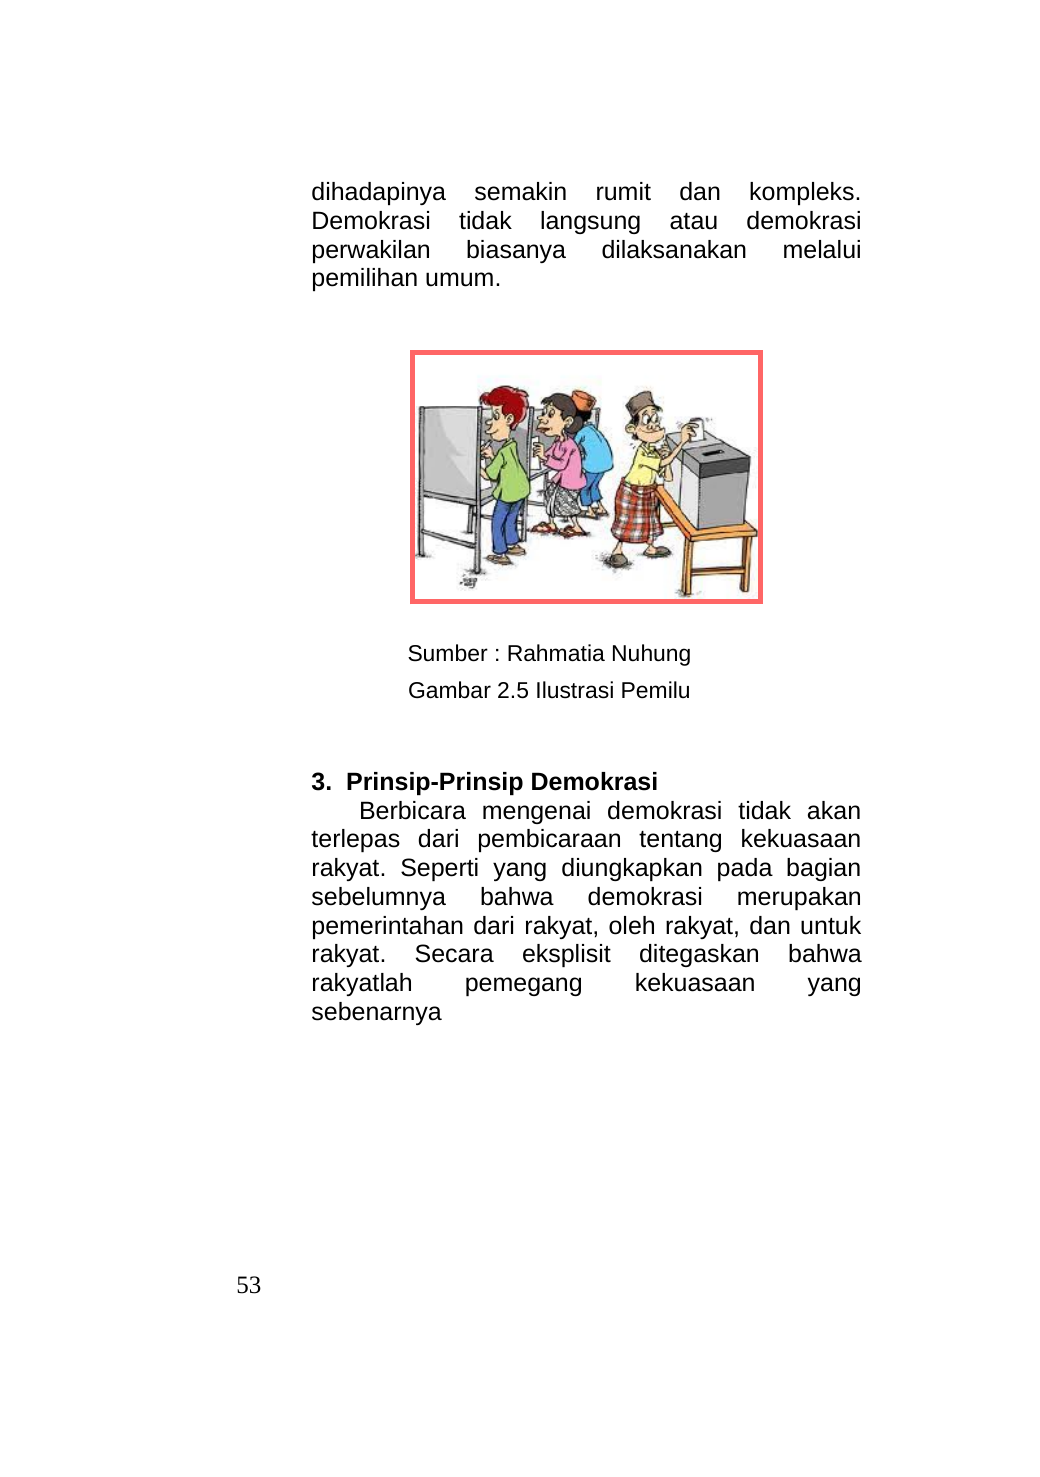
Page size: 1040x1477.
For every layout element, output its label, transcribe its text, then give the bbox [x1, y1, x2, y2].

list Berbicara mengenai demokrasi tidak akan terlepas dari pembicaraan tentang kekuasaan rakyat. Seperti yang diungkapkan pada bagian sebelumnya bahwa demokrasi merupakan pemerintahan dari rakyat, oleh rakyat, dan untuk rakyat. Secara eksplisit ditegaskan bahwa rakyatlah pemegang kekuasaan yang sebenarnya [274, 796, 862, 1026]
list 3. Prinsip-Prinsip Demokrasi [274, 767, 862, 796]
picture [415, 355, 758, 599]
table_header Sumber : Rahmatia Nuhung [236, 634, 862, 672]
list dihadapinya semakin rumit dan kompleks. Demokrasi tidak langsung atau demokrasi perwakilan biasanya dilaksanakan melalui pemilihan umum. [274, 177, 862, 292]
table_cell Gambar 2.5 Ilustrasi Pemilu [236, 672, 862, 709]
